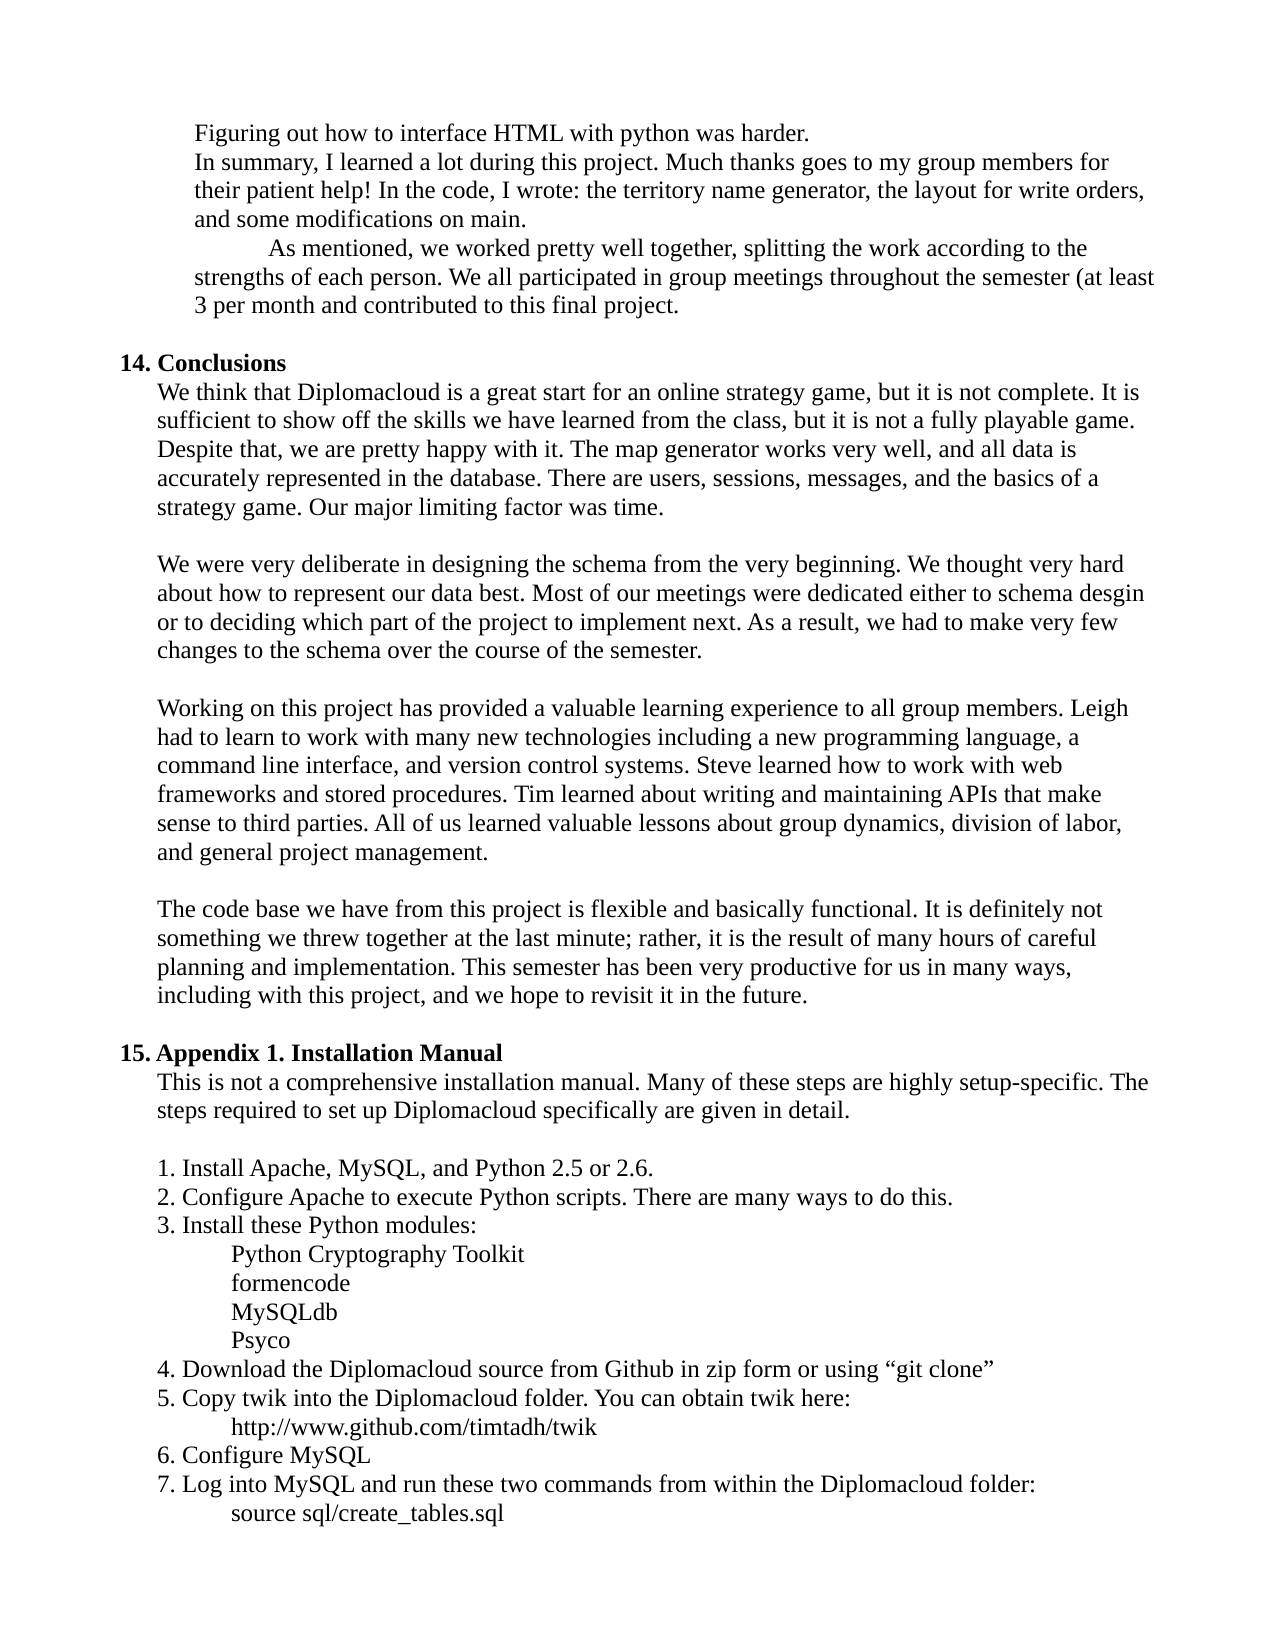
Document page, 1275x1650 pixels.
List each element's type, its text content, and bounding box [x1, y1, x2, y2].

text 14. Conclusions [119, 348, 1157, 377]
text 7. Log into MySQL and run these two commands from within the Diplomacloud folder: [157, 1469, 1157, 1498]
text We think that Diplomacloud is a great start for an online strategy game, but it is not complete. It is sufficient to show off the skills we have learned from the class, but it is not a fully playable game. Despite that, we are pretty happy with it. The map generator works very well, and all data is accurately represented in the database. There are users, sessions, messages, and the basics of a strategy game. Our major limiting factor was time. [157, 377, 1157, 521]
text As mentioned, we worked pretty well together, splitting the work according to the strengths of each person. We all participated in group meetings throughout the semester (at least 3 per month and contributed to this final project. [194, 233, 1157, 319]
text 15. Appendix 1. Installation Manual [119, 1038, 1157, 1067]
text 1. Install Apache, MySQL, and Python 2.5 or 2.6. [157, 1153, 1157, 1182]
text http://www.github.com/timtadh/twik [157, 1412, 1157, 1441]
text Working on this project has provided a valuable learning experience to all group members. Leigh had to learn to work with many new technologies including a new programming language, a command line interface, and version control systems. Steve learned how to work with web frameworks and stored procedures. Tim learned about writing and maintaining APIs that make sense to third parties. All of us learned valuable lessons about group dynamics, division of labor, and general project management. [157, 693, 1157, 866]
text The code base we have from this project is flexible and basically functional. It is definitely not something we threw together at the last minute; rather, it is the result of many hours of careful planning and implementation. This semester has been very productive for us in many ways, including with this project, and we hope to revisit it in the future. [157, 894, 1157, 1009]
text 6. Configure MySQL [157, 1441, 1157, 1469]
text source sql/create_tables.sql [157, 1498, 1157, 1527]
text 4. Download the Diplomacloud source from Github in zip form or using “git clone” [157, 1354, 1157, 1383]
text This is not a comprehensive installation manual. Many of these steps are highly setup-specific. The steps required to set up Diplomacloud specifically are given in detail. [157, 1067, 1157, 1124]
text 5. Copy twik into the Diplomacloud folder. You can obtain twik here: [157, 1383, 1157, 1412]
text Figuring out how to interface HTML with python was harder. [194, 118, 1157, 147]
text MySQLdb [157, 1297, 1157, 1326]
text In summary, I learned a lot during this project. Much thanks goes to my group members for their patient help! In the code, I wrote: the territory name generator, the layout for write orders, and some modifications on main. [194, 147, 1157, 233]
text Psyco [157, 1326, 1157, 1354]
text Python Cryptography Toolkit [157, 1239, 1157, 1268]
text We were very deliberate in designing the schema from the very beginning. We thought very hard about how to represent our data best. Most of our meetings were dedicated either to schema desgin or to deciding which part of the project to implement next. As a result, we had to make very few changes to the schema over the course of the semester. [157, 549, 1157, 664]
text 3. Install these Python modules: [157, 1211, 1157, 1239]
text formencode [157, 1268, 1157, 1297]
text 2. Configure Apache to execute Python scripts. There are many ways to do this. [157, 1182, 1157, 1211]
